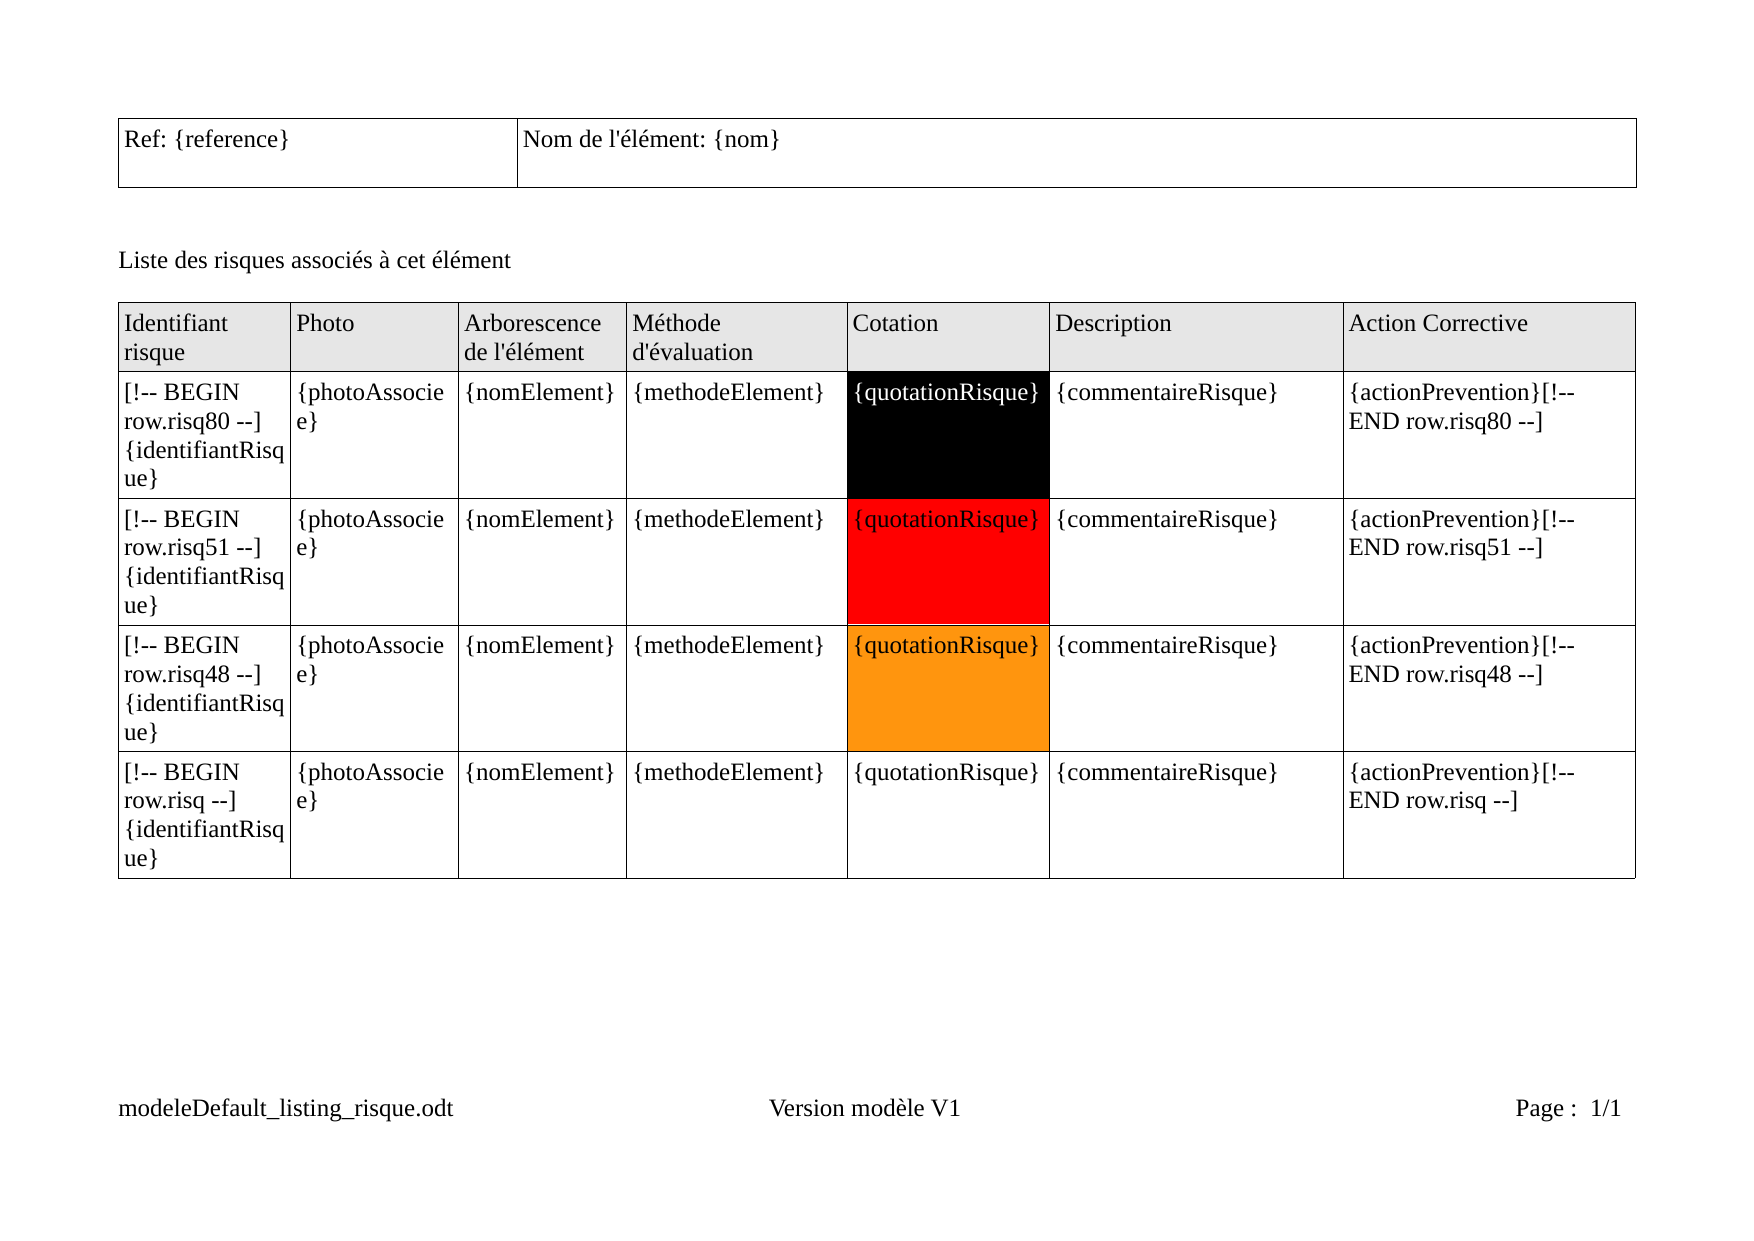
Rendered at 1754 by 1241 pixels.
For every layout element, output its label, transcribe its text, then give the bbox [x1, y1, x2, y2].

table_cell [!-- BEGIN row.risq48 --]{identifiantRisque} [119, 626, 290, 751]
table_cell {actionPrevention}[!-- END row.risq48 --] [1344, 626, 1635, 751]
table_cell {quotationRisque} [848, 499, 1049, 624]
table_cell [!-- BEGIN row.risq51 --]{identifiantRisque} [119, 499, 290, 624]
text Liste des risques associés à cet élément [118, 245, 1636, 273]
table_header Ref: {reference} [119, 119, 517, 187]
table_header Cotation [848, 303, 1049, 371]
table_cell {methodeElement} [627, 626, 847, 751]
table_cell {quotationRisque} [848, 752, 1049, 878]
table_header Action Corrective [1344, 303, 1635, 371]
table_cell {commentaireRisque} [1050, 752, 1343, 878]
table_cell {actionPrevention}[!-- END row.risq80 --] [1344, 372, 1635, 498]
table_cell {quotationRisque} [848, 626, 1049, 751]
table_cell {methodeElement} [627, 499, 847, 624]
table_cell {commentaireRisque} [1050, 372, 1343, 498]
table_header Nom de l'élément: {nom} [518, 119, 1636, 187]
table_header Méthode d'évaluation [627, 303, 847, 371]
table_cell {nomElement} [459, 752, 626, 878]
table_cell [!-- BEGIN row.risq --]{identifiantRisque} [119, 752, 290, 878]
table_header Photo [291, 303, 458, 371]
table_cell {methodeElement} [627, 372, 847, 498]
table_header Arborescence de l'élément [459, 303, 626, 371]
table_cell {nomElement} [459, 626, 626, 751]
table_cell {commentaireRisque} [1050, 626, 1343, 751]
table_cell {actionPrevention}[!-- END row.risq --] [1344, 752, 1635, 878]
table_cell {photoAssociee} [291, 499, 458, 624]
table_cell {quotationRisque} [848, 372, 1049, 498]
table_cell {nomElement} [459, 499, 626, 624]
table_cell [!-- BEGIN row.risq80 --]{identifiantRisque} [119, 372, 290, 498]
table_cell {photoAssociee} [291, 626, 458, 751]
table_cell {methodeElement} [627, 752, 847, 878]
table_cell {photoAssociee} [291, 372, 458, 498]
table_cell {photoAssociee} [291, 752, 458, 878]
table_cell {commentaireRisque} [1050, 499, 1343, 624]
table_header Identifiant risque [119, 303, 290, 371]
table_header Description [1050, 303, 1343, 371]
table_cell {nomElement} [459, 372, 626, 498]
table_cell {actionPrevention}[!-- END row.risq51 --] [1344, 499, 1635, 624]
